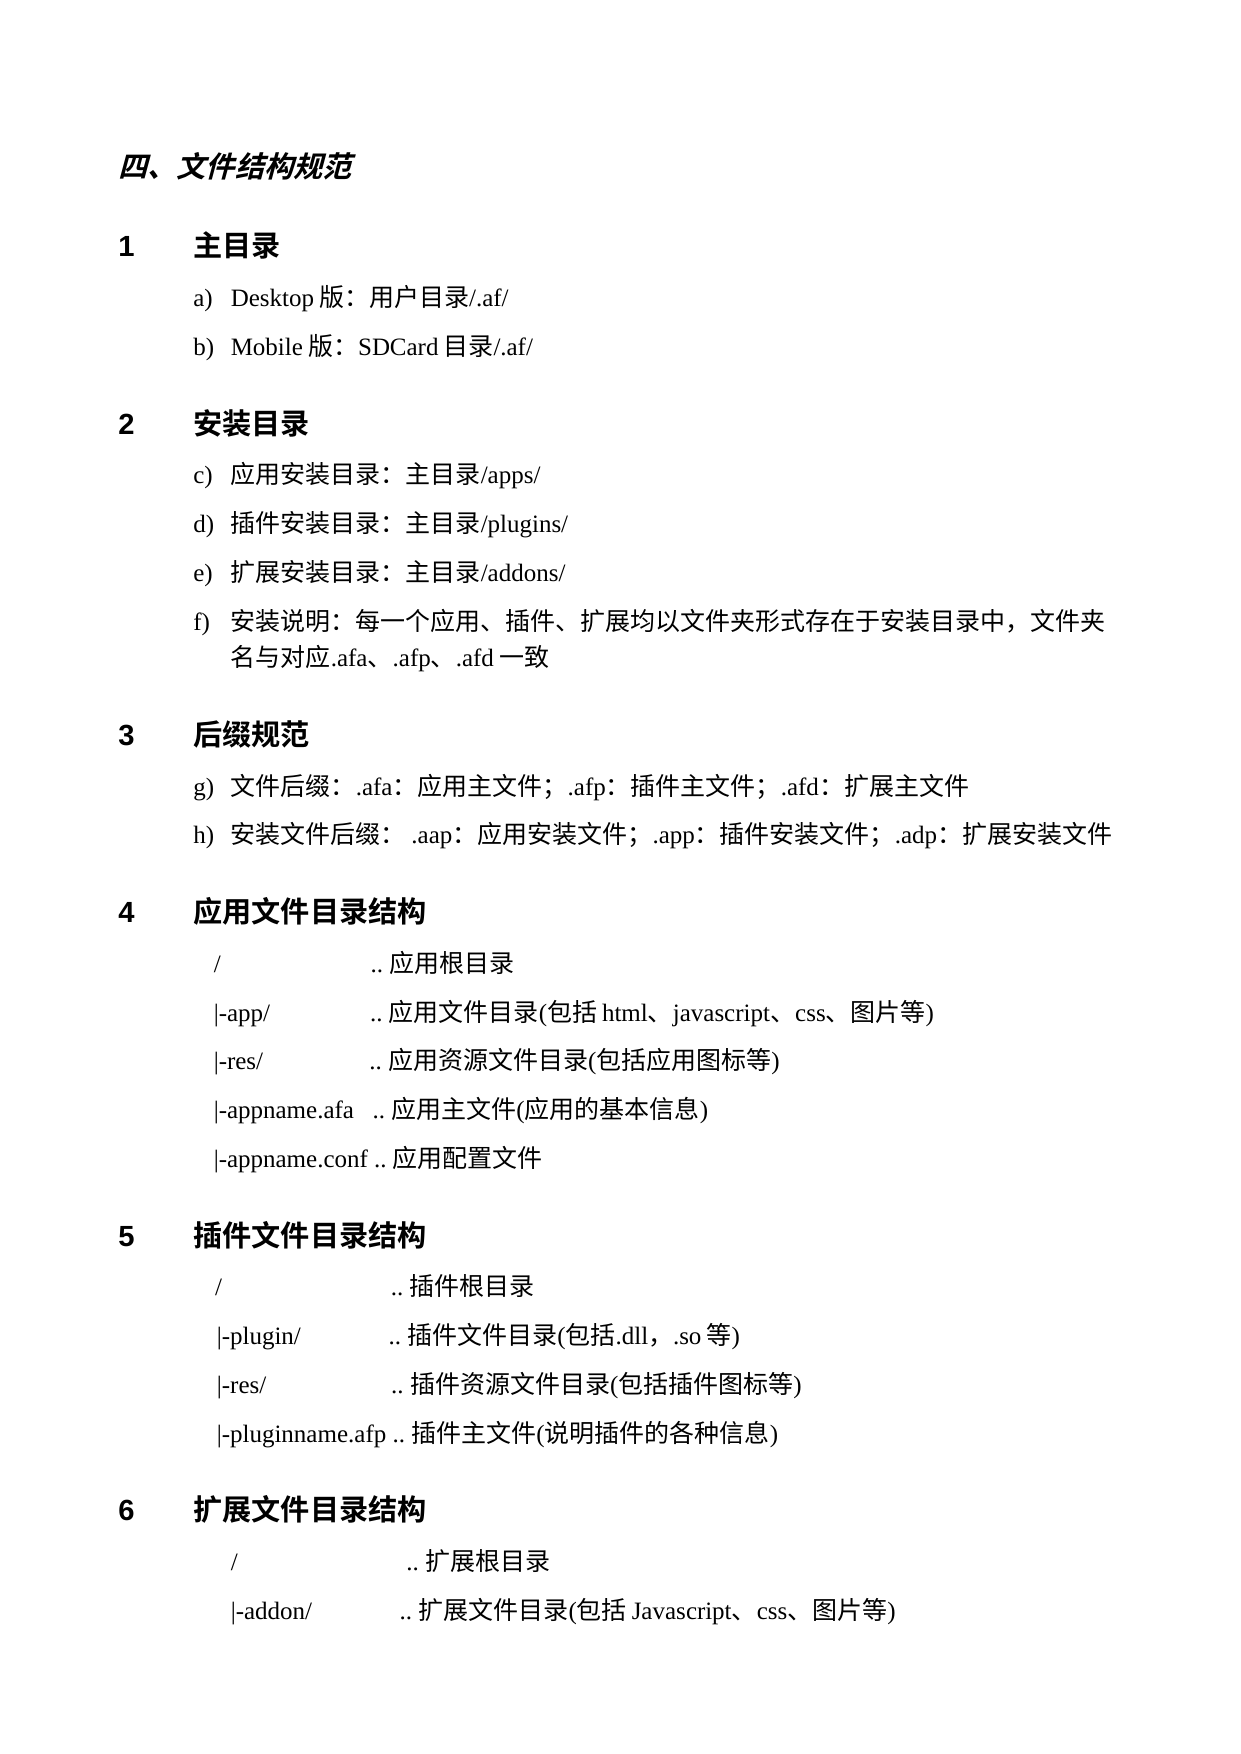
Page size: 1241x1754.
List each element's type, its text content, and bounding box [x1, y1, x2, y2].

text |-appname.afa .. 应用主文件(应用的基本信息) [213, 1089, 1122, 1126]
list 文件后缀：.afa：应用主文件；.afp：插件主文件；.afd：扩展主文件 [193, 766, 1122, 802]
list 扩展安装目录：主目录/addons/ [193, 552, 1122, 589]
subtitle 安装目录 [118, 400, 1122, 442]
subtitle 应用文件目录结构 [118, 888, 1122, 931]
list |-plugin/ .. 插件文件目录(包括.dll，.so等) [215, 1316, 1122, 1352]
list 应用安装目录：主目录/apps/ [193, 455, 1122, 491]
text |-res/ .. 应用资源文件目录(包括应用图标等) [213, 1041, 1122, 1077]
list 安装说明：每一个应用、插件、扩展均以文件夹形式存在于安装目录中，文件夹名与对应.afa、.afp、.afd一致 [193, 601, 1122, 674]
list |-res/ .. 插件资源文件目录(包括插件图标等) [215, 1364, 1122, 1401]
text |-app/ .. 应用文件目录(包括html、javascript、css、图片等) [213, 992, 1122, 1028]
list / .. 扩展根目录 [193, 1542, 1122, 1578]
subtitle 主目录 [118, 223, 1122, 265]
subtitle 扩展文件目录结构 [118, 1487, 1122, 1529]
subtitle 插件文件目录结构 [118, 1212, 1122, 1254]
list 安装文件后缀： .aap：应用安装文件；.app：插件安装文件；.adp：扩展安装文件 [193, 815, 1122, 851]
list / .. 插件根目录 [213, 1267, 1122, 1303]
list |-addon/ .. 扩展文件目录(包括Javascript、css、图片等) [193, 1590, 1122, 1627]
text / .. 应用根目录 [213, 943, 1122, 979]
text |-appname.conf .. 应用配置文件 [213, 1138, 1122, 1174]
subtitle 后缀规范 [118, 711, 1122, 753]
list Desktop版：用户目录/.af/ [193, 278, 1122, 314]
list Mobile版：SDCard目录/.af/ [193, 326, 1122, 363]
list 插件安装目录：主目录/plugins/ [193, 504, 1122, 540]
list |-pluginname.afp .. 插件主文件(说明插件的各种信息) [215, 1413, 1122, 1449]
subtitle 四、文件结构规范 [118, 143, 1122, 185]
